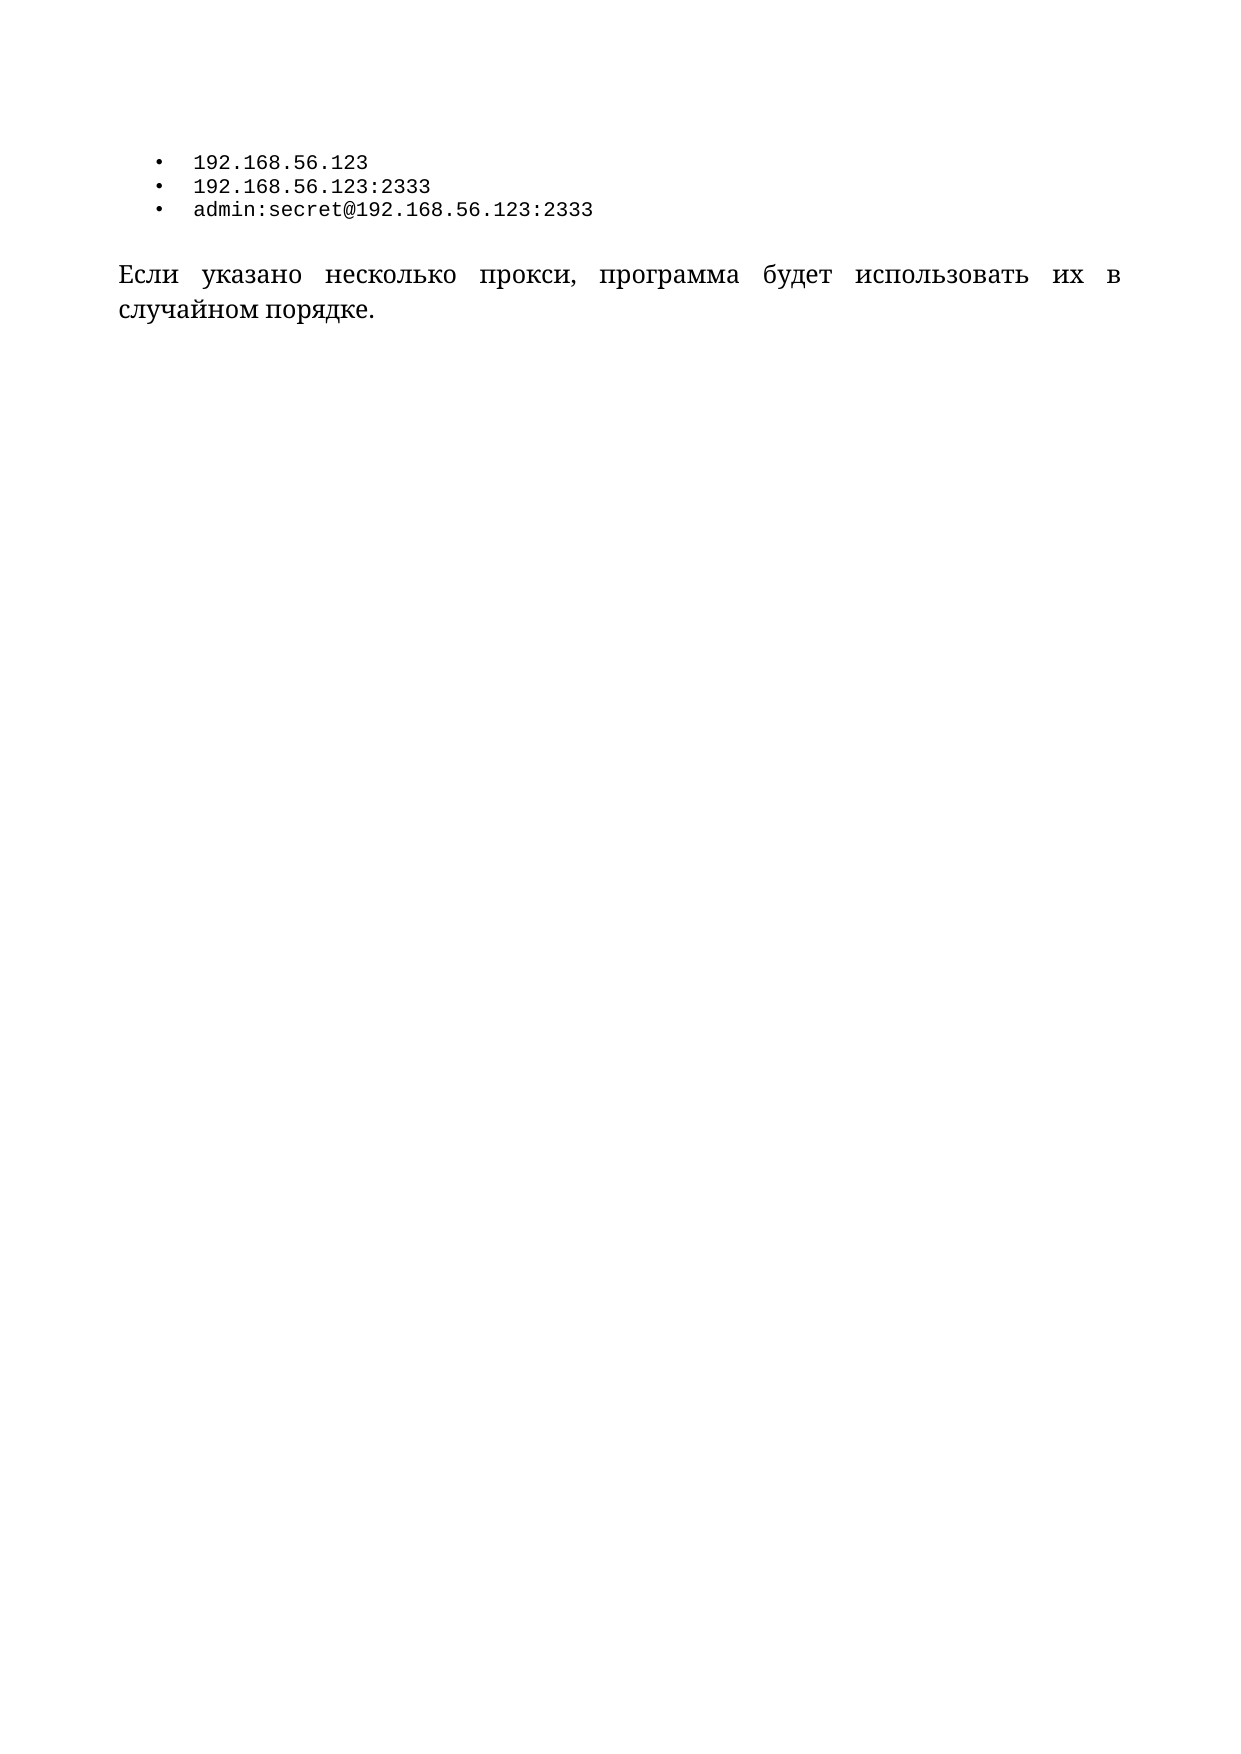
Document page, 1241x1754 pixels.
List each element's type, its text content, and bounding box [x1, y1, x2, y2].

list 192.168.56.123 [156, 152, 1122, 176]
text Если указано несколько прокси, программа будет использовать их в случайном порядке. [118, 257, 1122, 325]
list admin:secret@192.168.56.123:2333 [156, 199, 1122, 223]
list 192.168.56.123:2333 [156, 176, 1122, 199]
